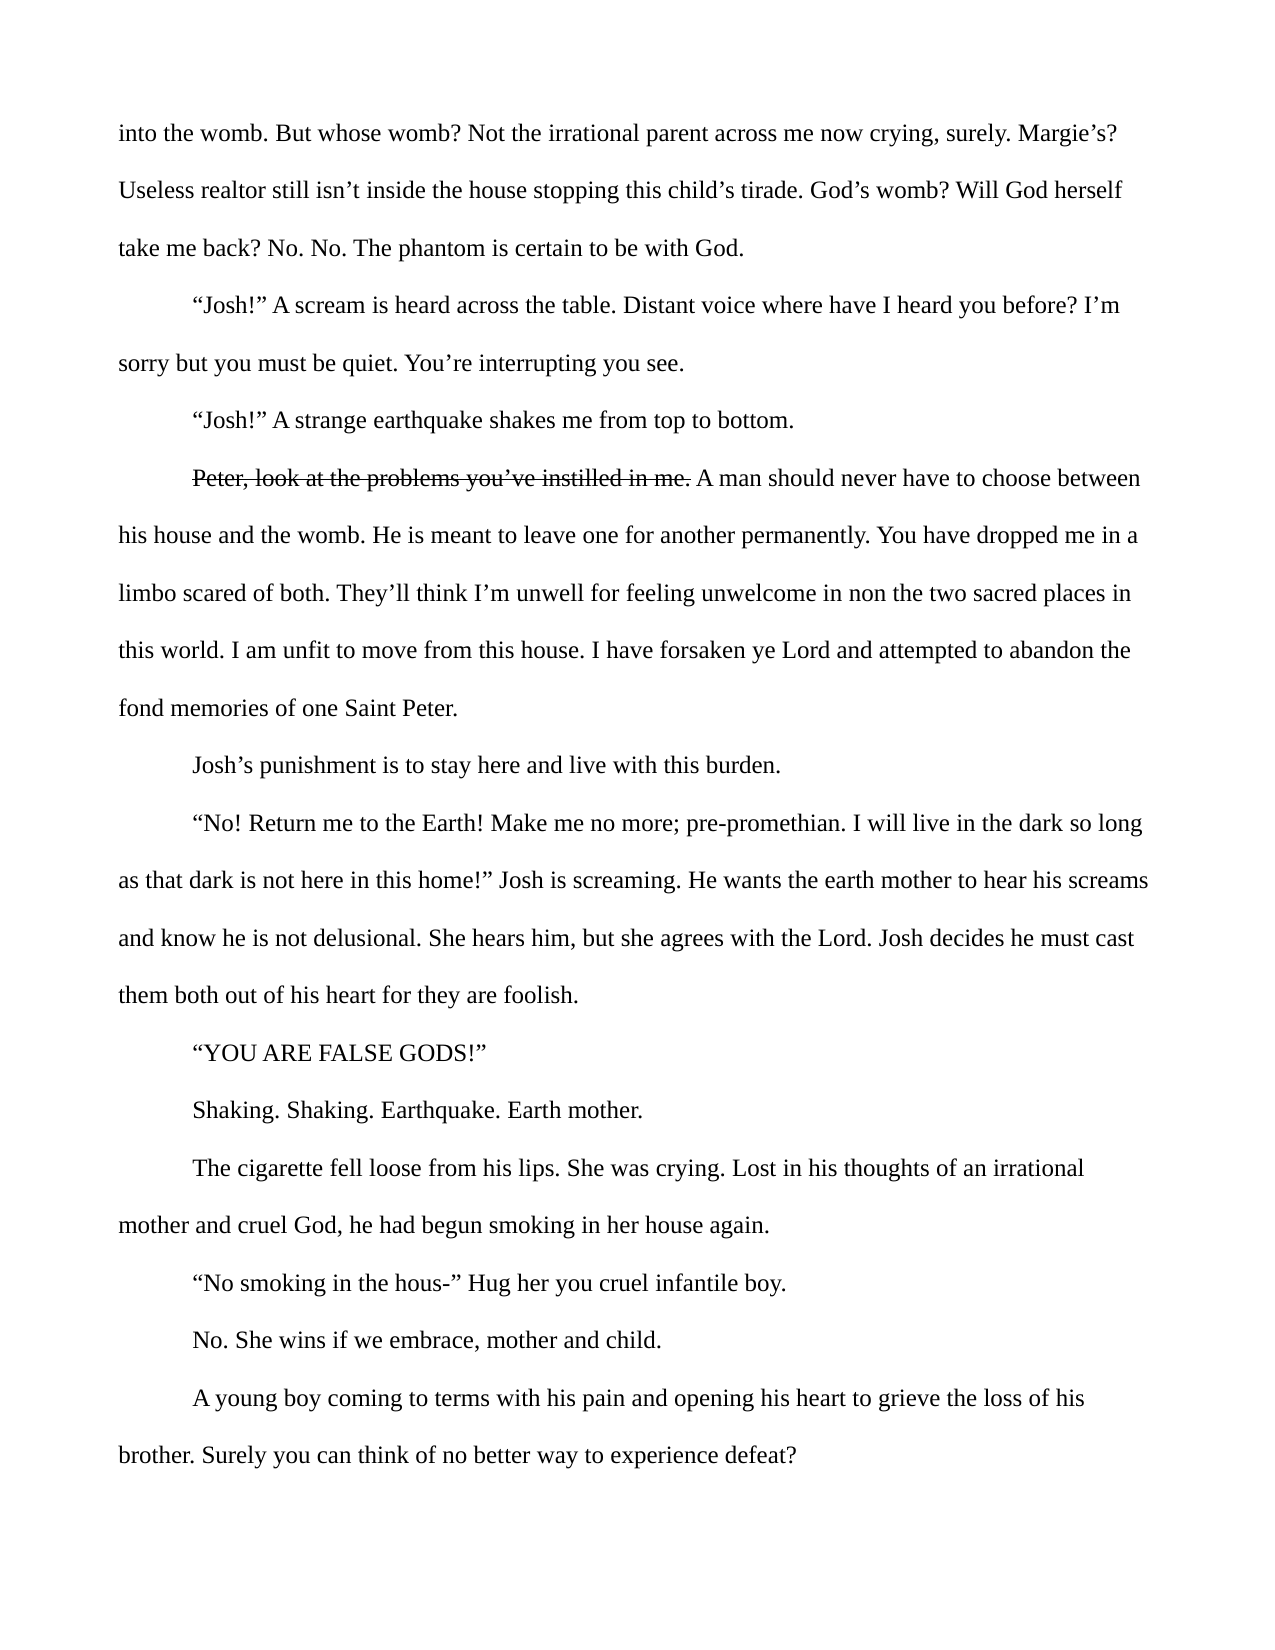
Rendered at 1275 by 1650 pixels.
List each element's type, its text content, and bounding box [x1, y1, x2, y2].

text “YOU ARE FALSE GODS!” [118, 1038, 1157, 1067]
text into the womb. But whose womb? Not the irrational parent across me now crying, surely. Margie’s? Useless realtor still isn’t inside the house stopping this child’s tirade. God’s womb? Will God herself take me back? No. No. The phantom is certain to be with God. [118, 118, 1157, 262]
text The cigarette fell loose from his lips. She was crying. Lost in his thoughts of an irrational mother and cruel God, he had begun smoking in her house again. [118, 1153, 1157, 1239]
text A young boy coming to terms with his pain and opening his heart to grieve the loss of his brother. Surely you can think of no better way to experience defeat? [118, 1383, 1157, 1469]
text Shaking. Shaking. Earthquake. Earth mother. [118, 1096, 1157, 1124]
text Josh’s punishment is to stay here and live with this burden. [118, 751, 1157, 779]
text “Josh!” A strange earthquake shakes me from top to bottom. [118, 406, 1157, 434]
text “Josh!” A scream is heard across the table. Distant voice where have I heard you before? I’m sorry but you must be quiet. You’re interrupting you see. [118, 291, 1157, 377]
text Peter, look at the problems you’ve instilled in me. A man should never have to choose between his house and the womb. He is meant to leave one for another permanently. You have dropped me in a limbo scared of both. They’ll think I’m unwell for feeling unwelcome in non the two sacred places in this world. I am unfit to move from this house. I have forsaken ye Lord and attempted to abandon the fond memories of one Saint Peter. [118, 463, 1157, 722]
text “No! Return me to the Earth! Make me no more; pre-promethian. I will live in the dark so long as that dark is not here in this home!” Josh is screaming. He wants the earth mother to hear his screams and know he is not delusional. She hears him, but she agrees with the Lord. Josh decides he must cast them both out of his heart for they are foolish. [118, 808, 1157, 1009]
text “No smoking in the hous-” Hug her you cruel infantile boy. [118, 1268, 1157, 1297]
text No. She wins if we embrace, mother and child. [118, 1326, 1157, 1354]
